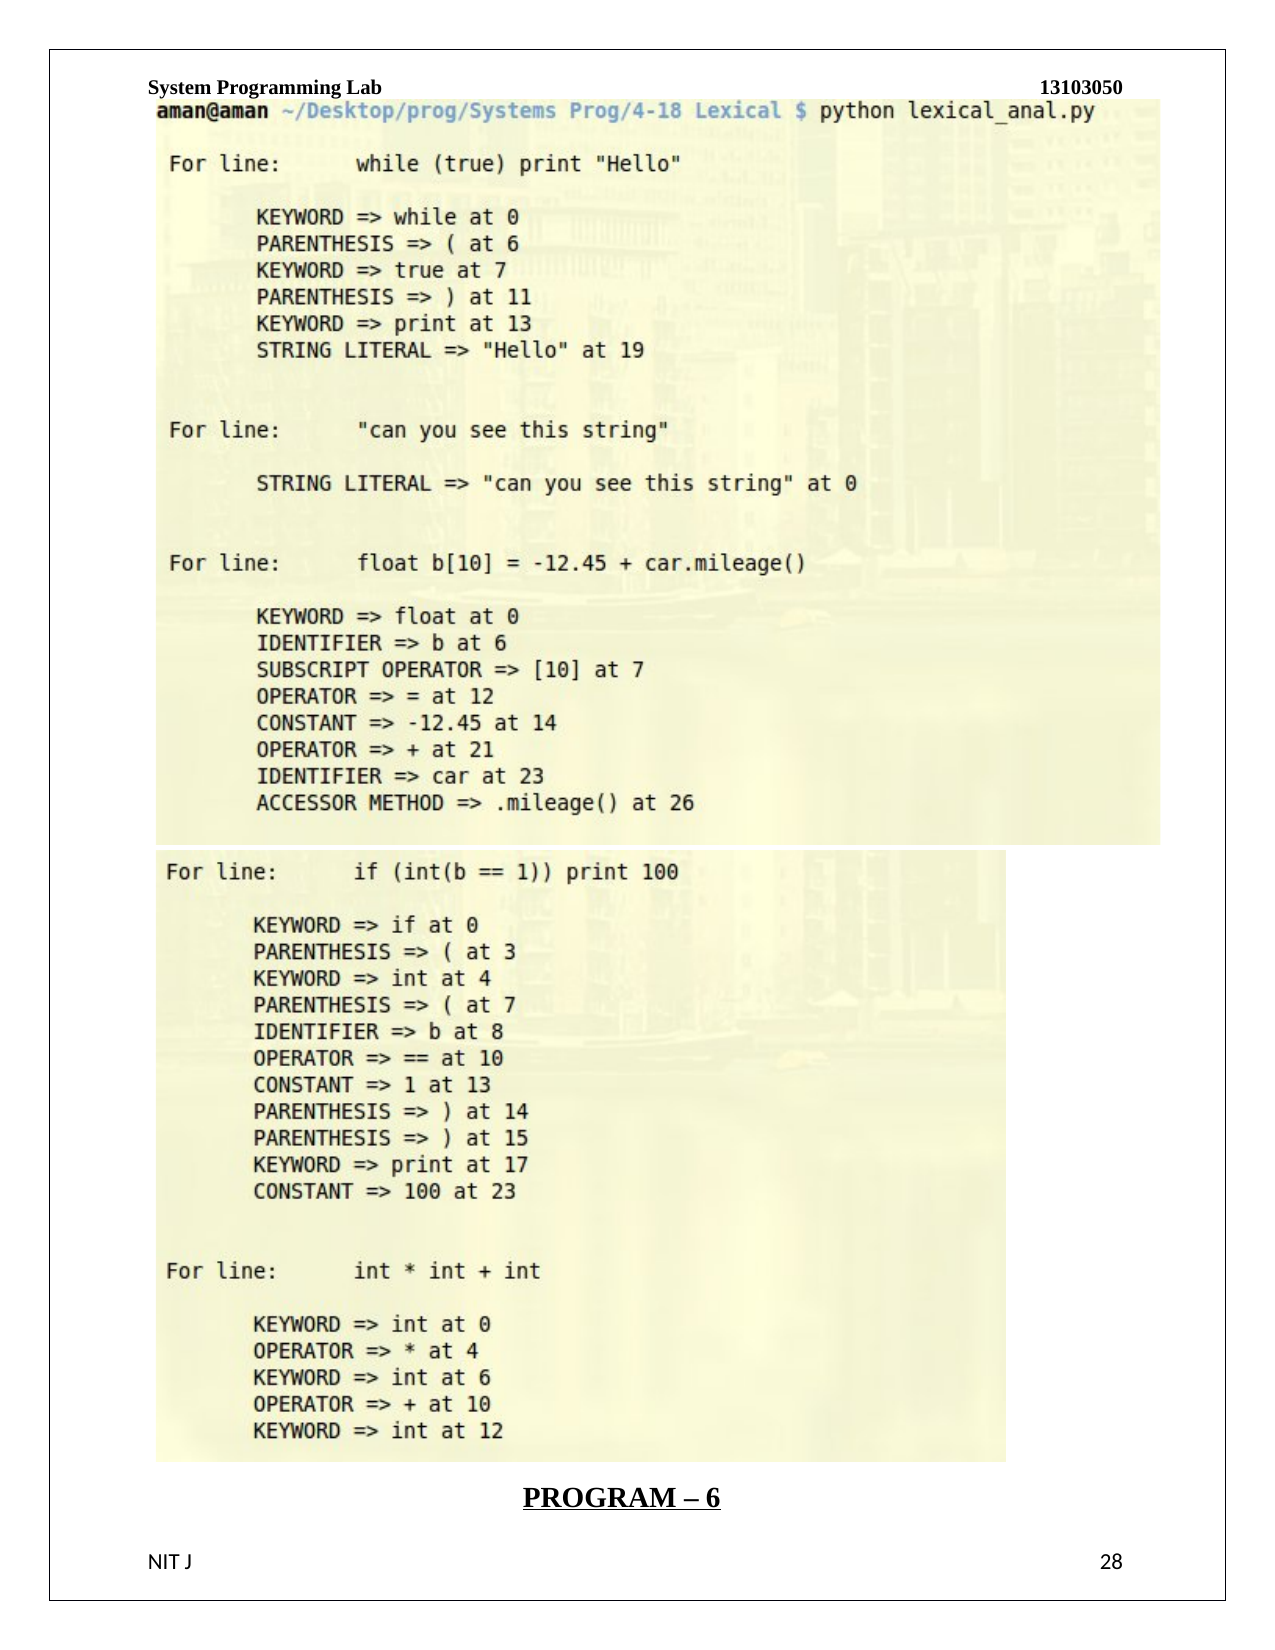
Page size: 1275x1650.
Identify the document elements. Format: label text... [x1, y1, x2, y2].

text PROGRAM – 6 [148, 1480, 1169, 1513]
picture [155, 99, 1161, 845]
picture [155, 850, 1006, 1462]
